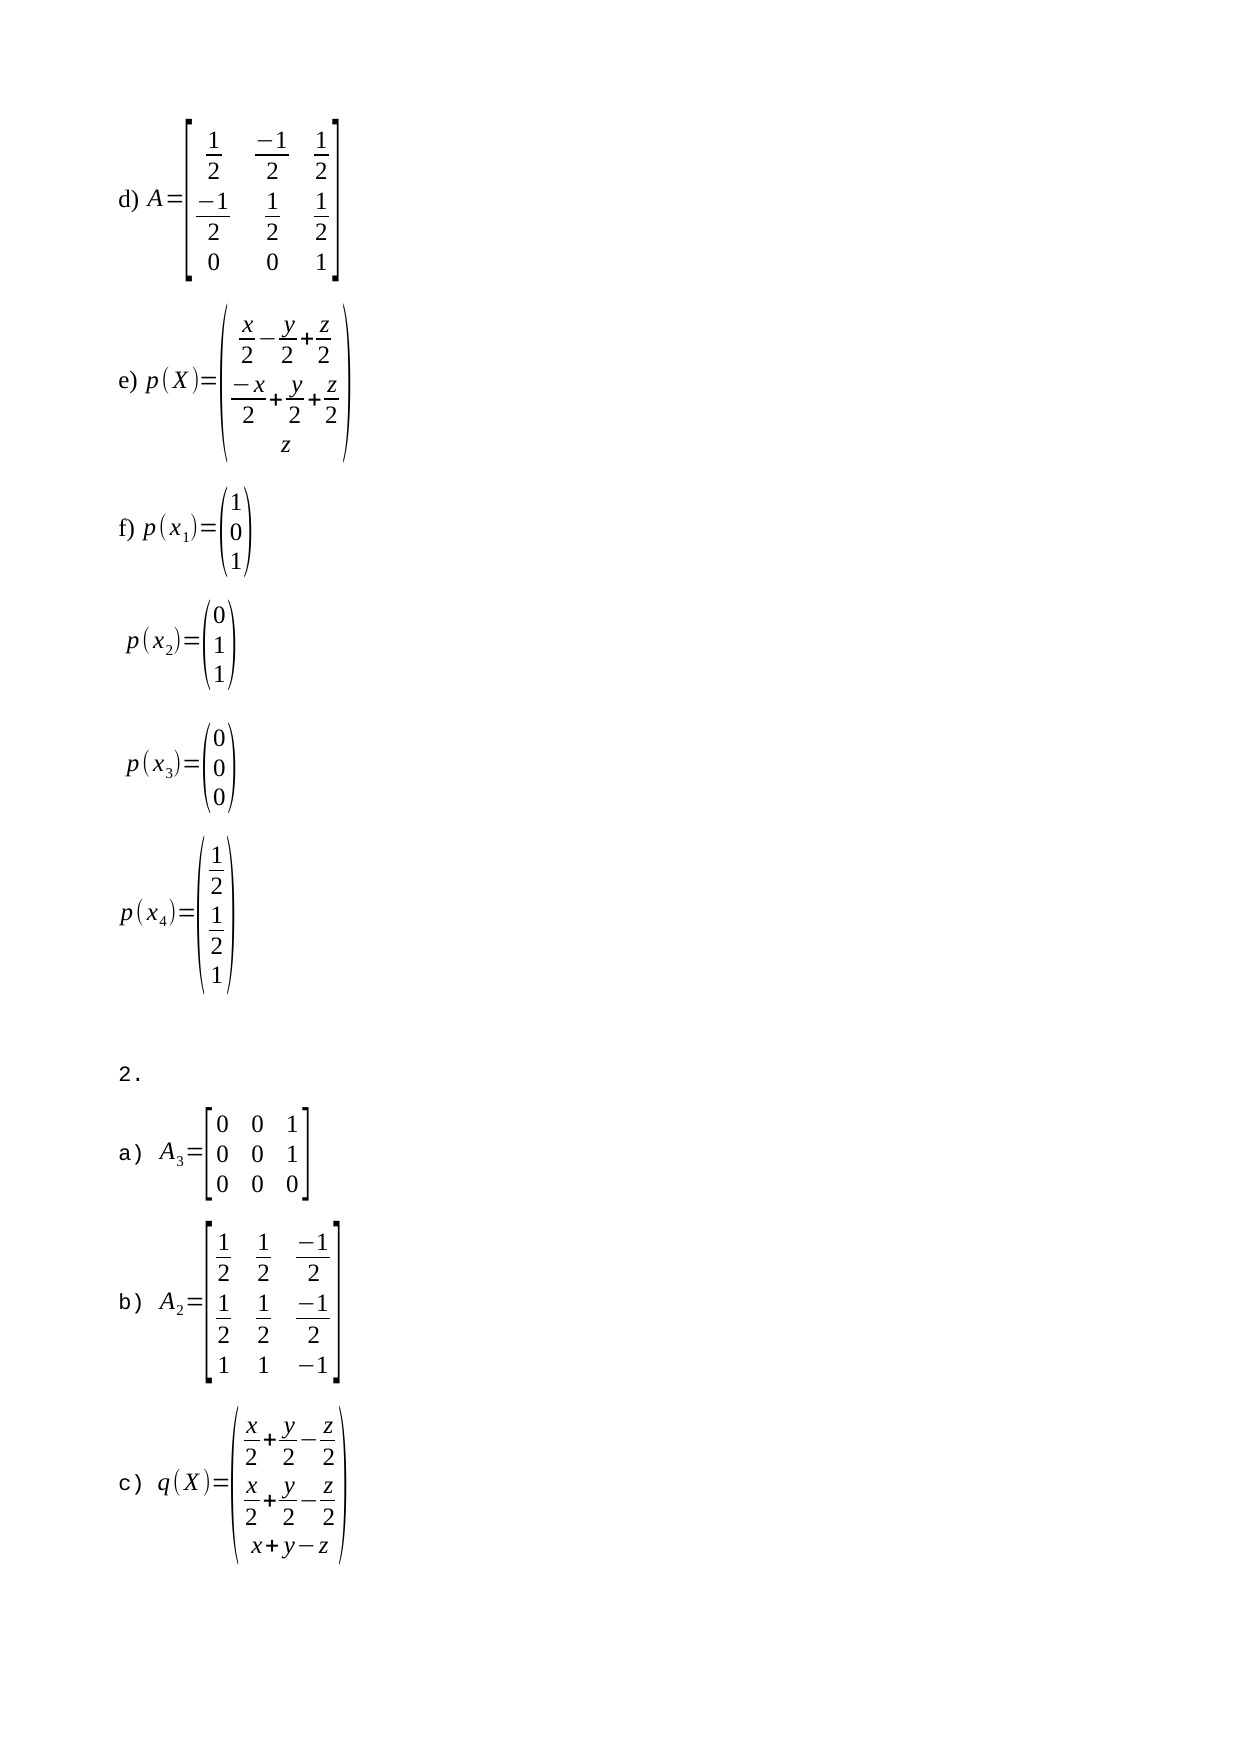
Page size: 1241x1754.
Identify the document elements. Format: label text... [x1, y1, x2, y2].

text a) [118, 1106, 1122, 1202]
text c) [118, 1404, 1122, 1567]
text b) [118, 1221, 1122, 1386]
text f) [118, 484, 1122, 579]
text 2. [118, 1063, 1122, 1088]
text d) [118, 118, 1122, 283]
text e) [118, 302, 1122, 466]
